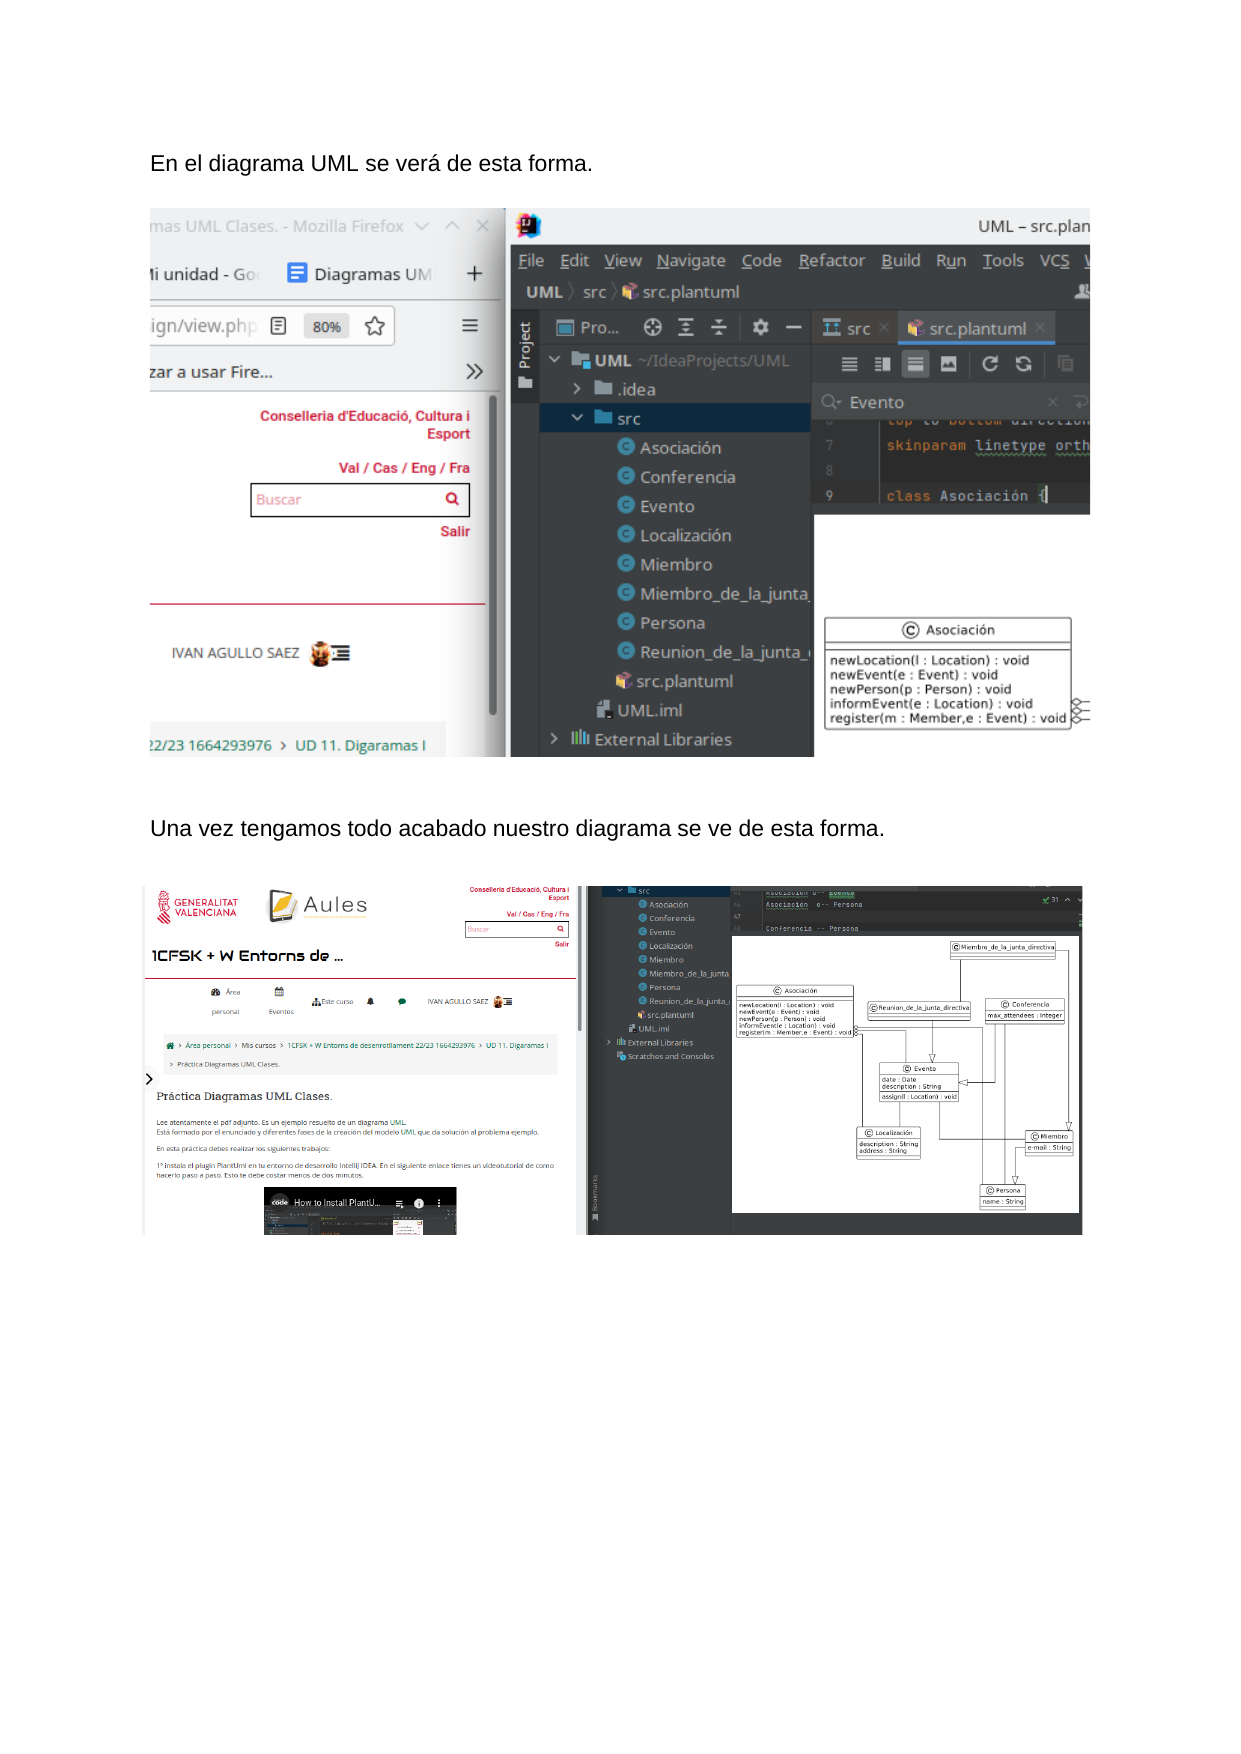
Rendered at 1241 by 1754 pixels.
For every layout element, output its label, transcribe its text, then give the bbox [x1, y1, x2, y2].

picture [149, 208, 1091, 757]
text Una vez tengamos todo acabado nuestro diagrama se ve de esta forma. [150, 814, 1090, 841]
text En el diagrama UML se verá de esta forma. [150, 150, 1090, 176]
picture [142, 886, 1083, 1235]
